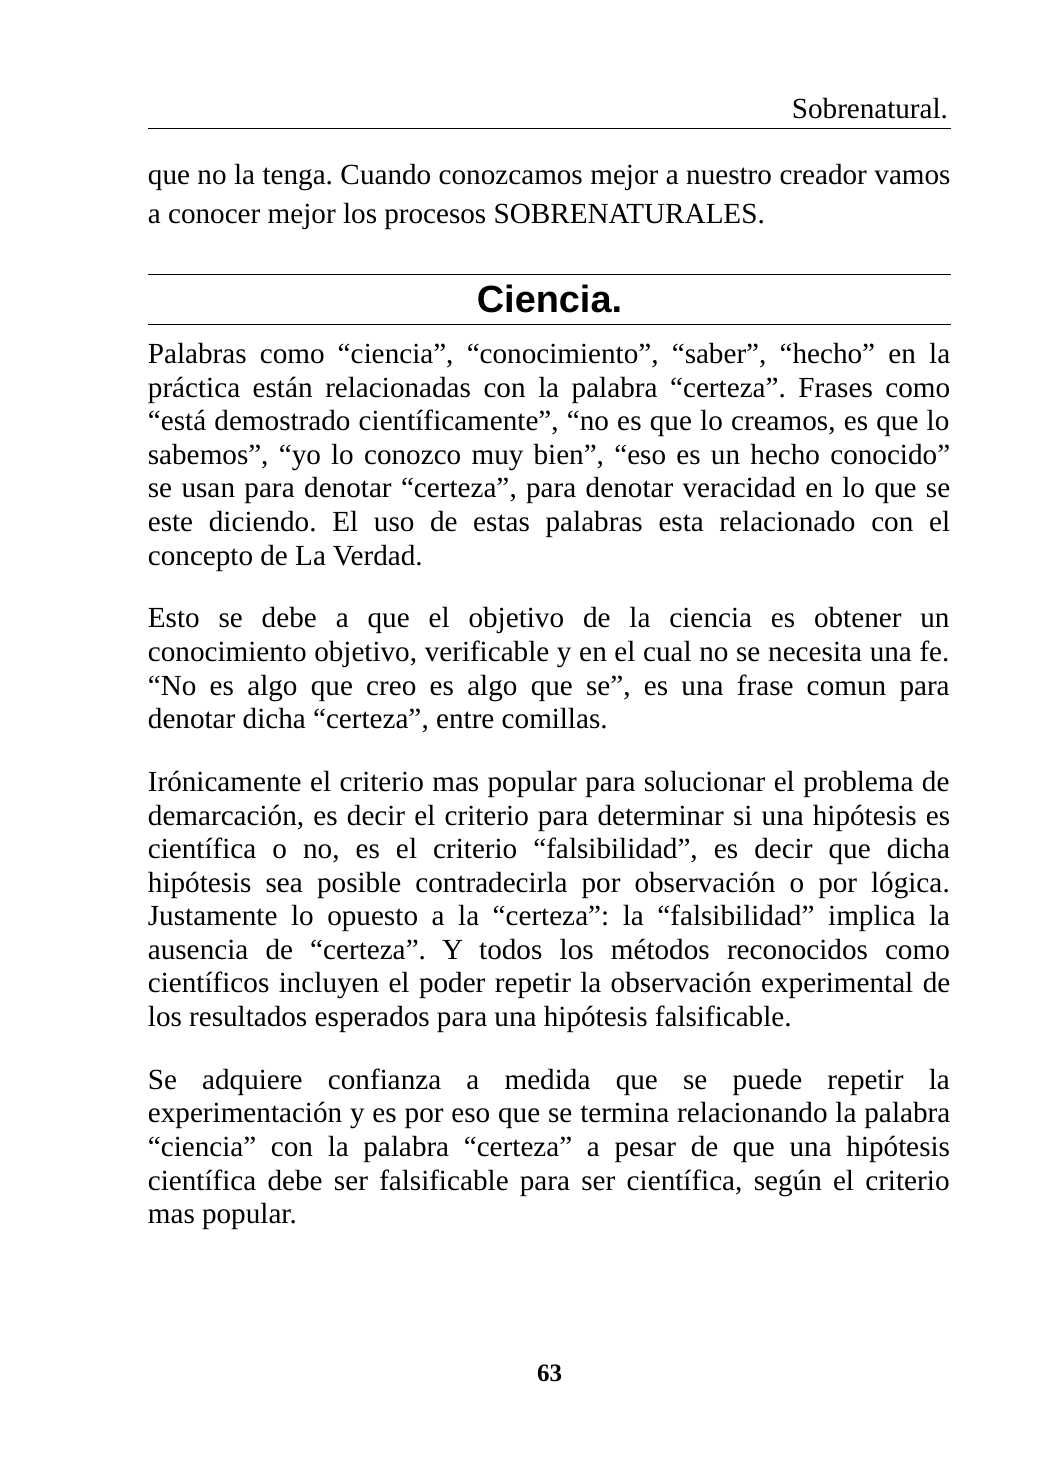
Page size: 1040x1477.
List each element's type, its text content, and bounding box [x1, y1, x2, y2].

text Irónicamente el criterio mas popular para solucionar el problema de demarcación, es decir el criterio para determinar si una hipótesis es científica o no, es el criterio “falsibilidad”, es decir que dicha hipótesis sea posible contradecirla por observación o por lógica. Justamente lo opuesto a la “certeza”: la “falsibilidad” implica la ausencia de “certeza”. Y todos los métodos reconocidos como científicos incluyen el poder repetir la observación experimental de los resultados esperados para una hipótesis falsificable. [148, 764, 951, 1033]
subtitle Ciencia. [148, 275, 951, 324]
text Esto se debe a que el objetivo de la ciencia es obtener un conocimiento objetivo, verificable y en el cual no se necesita una fe. “No es algo que creo es algo que se”, es una frase comun para denotar dicha “certeza”, entre comillas. [148, 601, 951, 735]
text Se adquiere confianza a medida que se puede repetir la experimentación y es por eso que se termina relacionando la palabra “ciencia” con la palabra “certeza” a pesar de que una hipótesis científica debe ser falsificable para ser científica, según el criterio mas popular. [148, 1062, 951, 1230]
text que no la tenga. Cuando conozcamos mejor a nuestro creador vamos a conocer mejor los procesos SOBRENATURALES. [148, 157, 951, 229]
text Palabras como “ciencia”, “conocimiento”, “saber”, “hecho” en la práctica están relacionadas con la palabra “certeza”. Frases como “está demostrado científicamente”, “no es que lo creamos, es que lo sabemos”, “yo lo conozco muy bien”, “eso es un hecho conocido” se usan para denotar “certeza”, para denotar veracidad en lo que se este diciendo. El uso de estas palabras esta relacionado con el concepto de La Verdad. [148, 336, 951, 571]
